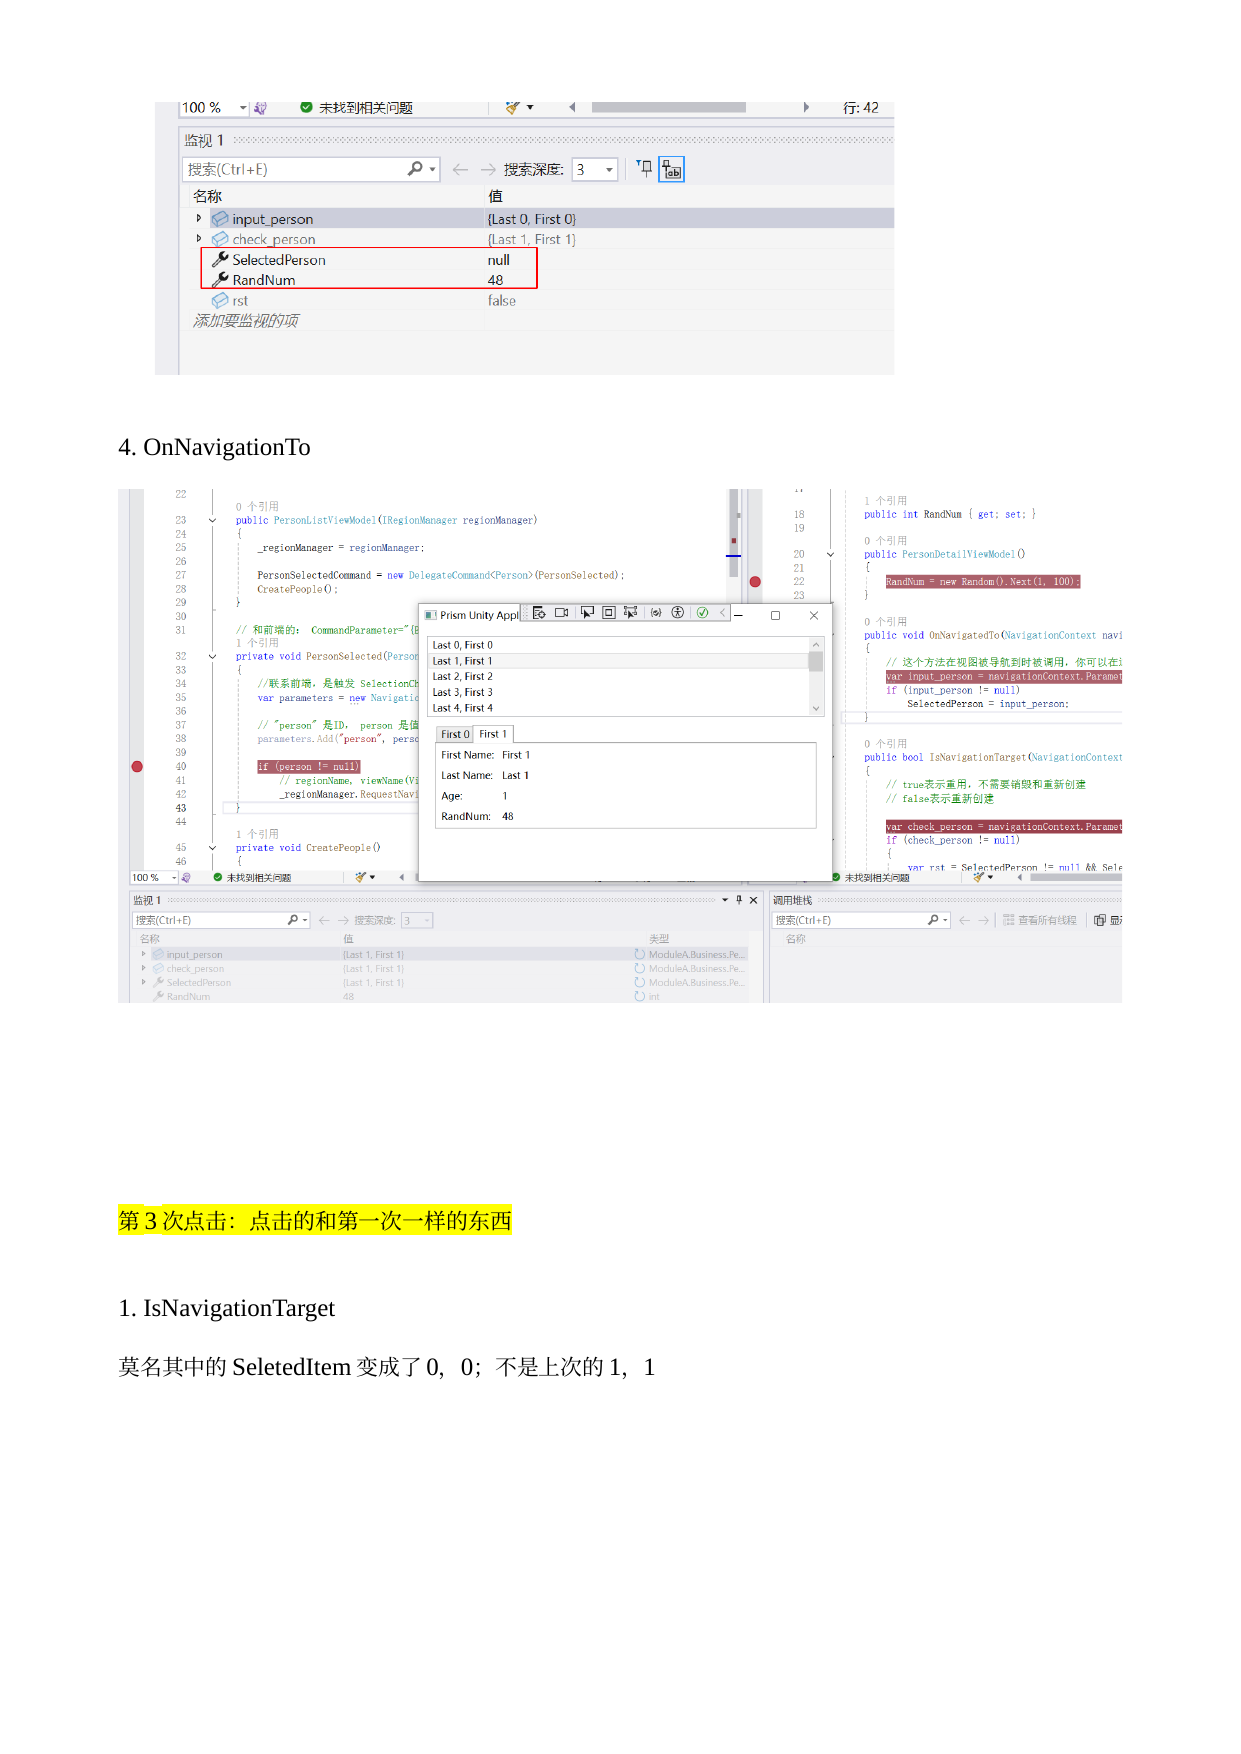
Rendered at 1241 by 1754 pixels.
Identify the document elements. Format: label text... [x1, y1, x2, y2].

picture [118, 489, 1123, 1003]
text 莫名其中的SeletedItem变成了0，0；不是上次的1，1 [118, 1350, 1122, 1382]
picture [154, 102, 895, 375]
text 第3次点击：点击的和第一次一样的东西 [118, 1204, 1122, 1235]
text 4. OnNavigationTo [118, 432, 1122, 461]
text 1. IsNavigationTarget [118, 1293, 1122, 1322]
